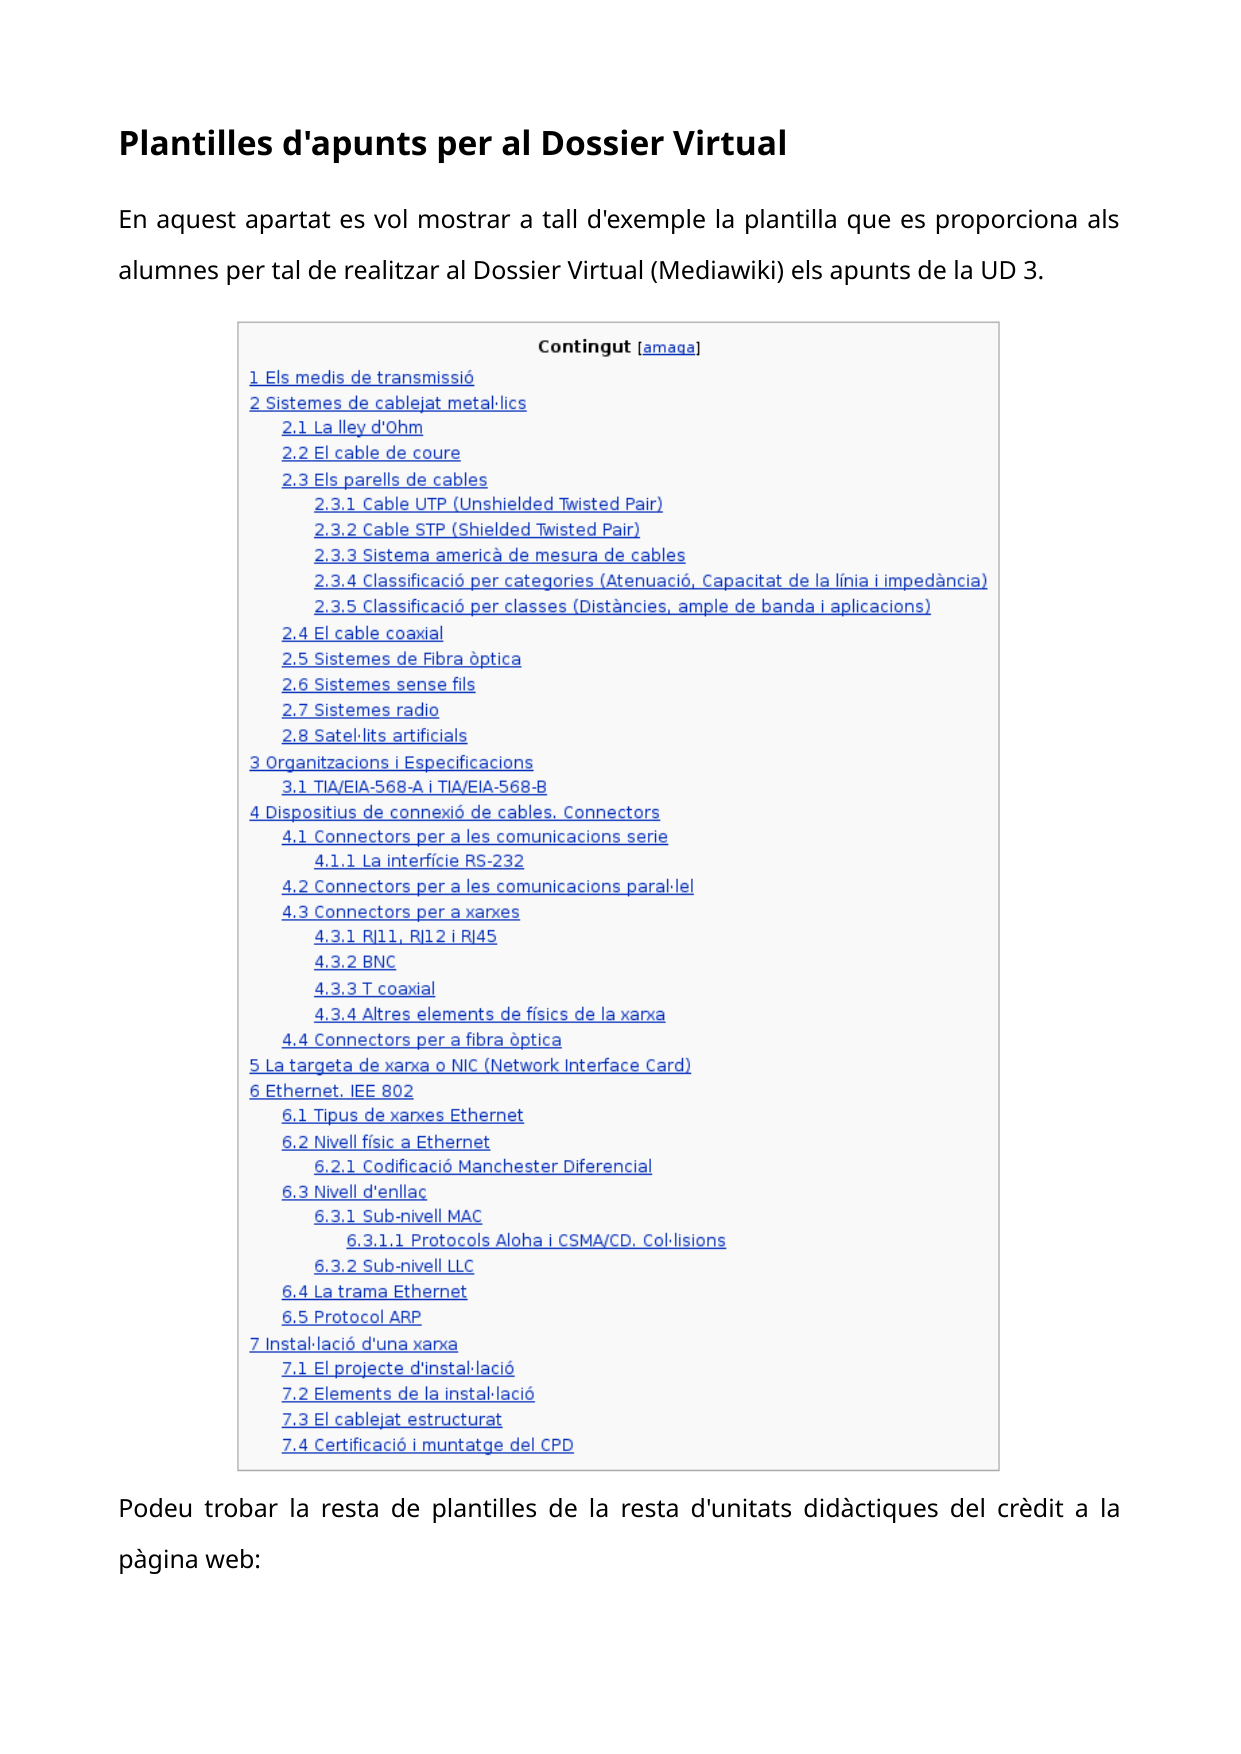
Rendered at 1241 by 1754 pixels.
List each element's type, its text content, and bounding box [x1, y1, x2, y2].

text En aquest apartat es vol mostrar a tall d'exemple la plantilla que es proporciona als alumnes per tal de realitzar al Dossier Virtual (Mediawiki) els apunts de la UD 3. [118, 201, 1122, 286]
text Podeu trobar la resta de plantilles de la resta d'unitats didàctiques del crèdit a la pàgina web: [118, 317, 1122, 1576]
subtitle Plantilles d'apunts per al Dossier Virtual [118, 119, 1122, 165]
picture [228, 315, 1012, 1474]
